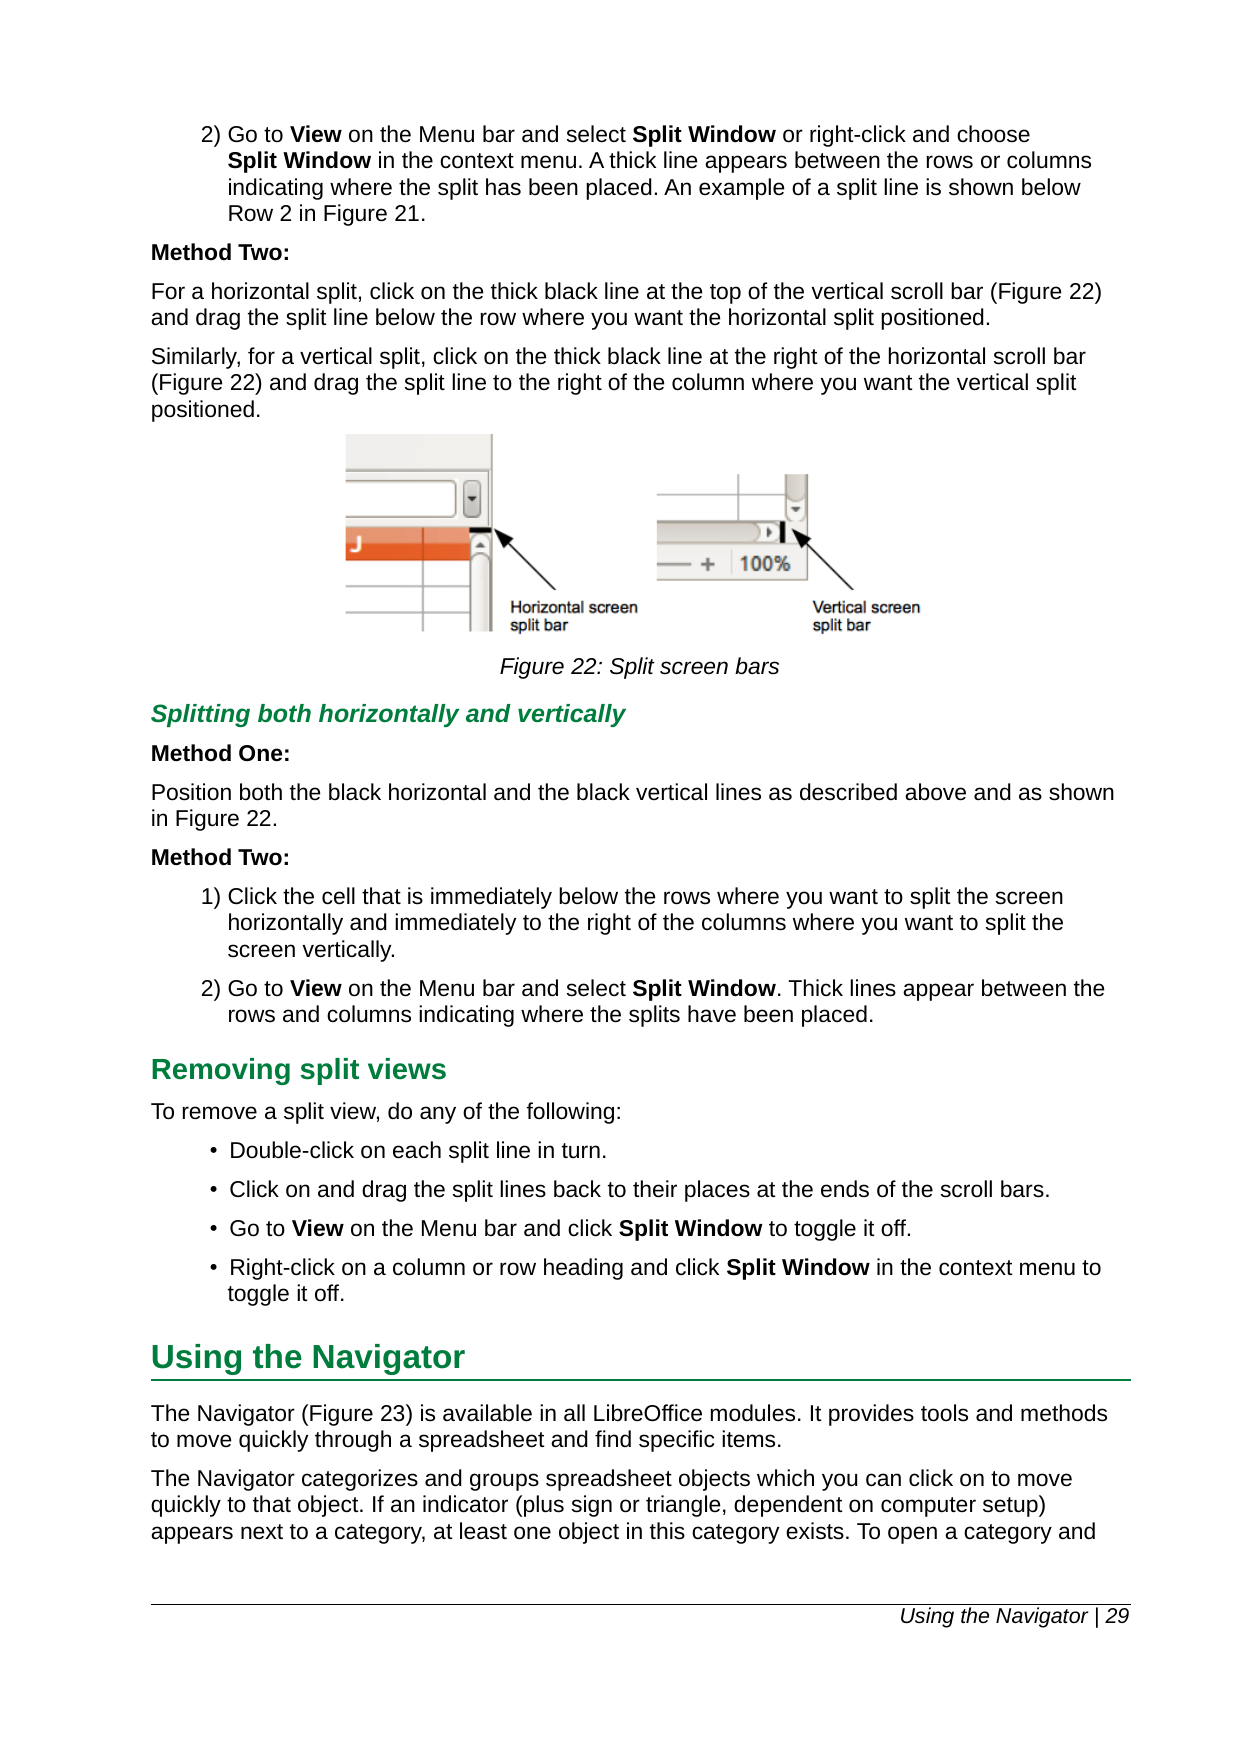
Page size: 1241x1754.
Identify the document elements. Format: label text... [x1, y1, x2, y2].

list Go to View on the Menu bar and select Split Window. Thick lines appear between the rows and columns indicating where the splits have been placed. [227, 974, 1131, 1027]
text Figure 22: Split screen bars [346, 653, 936, 679]
picture [345, 434, 937, 641]
text The Navigator categorizes and groups spreadsheet objects which you can click on to move quickly to that object. If an indicator (plus sign or triangle, dependent on computer setup) appears next to a category, at least one object in this category exists. To open a category and [151, 1465, 1131, 1544]
text For a horizontal split, click on the thick black line at the top of the vertical scroll bar (Figure 22) and drag the split line below the row where you want the horizontal split positioned. [151, 278, 1131, 331]
list Click on and drag the split lines back to their places at the ends of the scroll bars. [209, 1176, 1131, 1202]
subtitle Splitting both horizontally and vertically [151, 699, 1131, 728]
list Method Two: [151, 844, 1131, 871]
list Go to View on the Menu bar and select Split Window or right-click and choose Split Window in the context menu. A thick line appears between the rows or columns indicating where the split has been placed. An example of a split line is shown below Row 2 in Figure 21. [227, 121, 1131, 226]
text Similarly, for a vertical split, click on the thick black line at the right of the horizontal scroll bar (Figure 22) and drag the split line to the right of the column where you want the vertical split positioned. [151, 343, 1131, 422]
list To remove a split view, do any of the following: [151, 1098, 1131, 1124]
list Right-click on a column or row heading and click Split Window in the context menu to toggle it off. [209, 1253, 1131, 1306]
subtitle Removing split views [151, 1052, 1131, 1086]
text Method Two: [151, 239, 1131, 265]
text Method One: [151, 740, 1131, 766]
list Go to View on the Menu bar and click Split Window to toggle it off. [209, 1214, 1131, 1241]
list Click the cell that is immediately below the rows where you want to split the screen horizontally and immediately to the right of the columns where you want to split the screen vertically. [227, 883, 1131, 962]
subtitle Using the Navigator [151, 1337, 1131, 1379]
text The Navigator (Figure 23) is available in all LibreOffice modules. It provides tools and methods to move quickly through a spreadsheet and find specific items. [151, 1400, 1131, 1452]
text Position both the black horizontal and the black vertical lines as described above and as shown in Figure 22. [151, 779, 1131, 832]
list Double-click on each split line in turn. [209, 1137, 1131, 1163]
